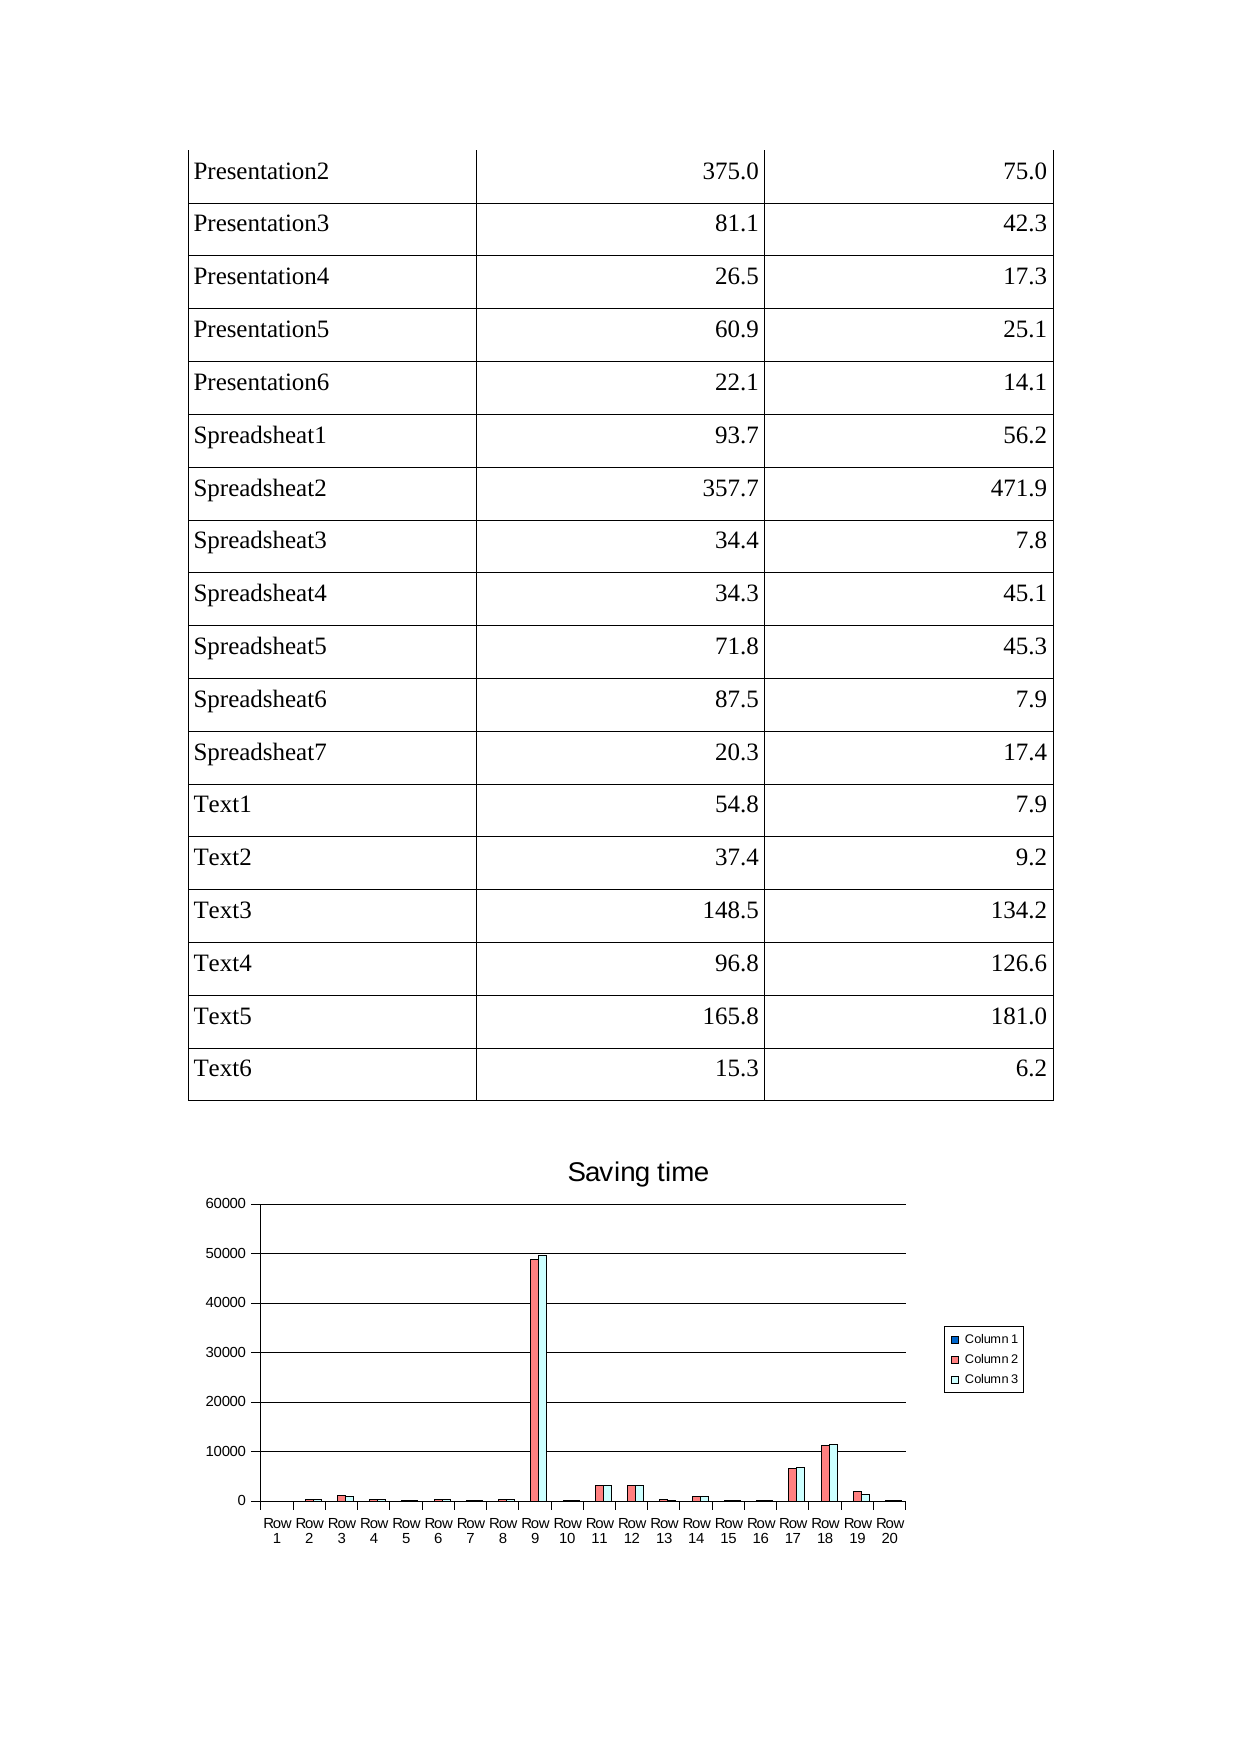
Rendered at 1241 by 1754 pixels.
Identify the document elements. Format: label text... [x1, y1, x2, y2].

table_cell Presentation4 [189, 256, 476, 308]
table_cell 26.5 [477, 256, 764, 308]
table_cell 25.1 [765, 309, 1053, 361]
table_cell Spreadsheat3 [189, 521, 476, 572]
table_cell 93.7 [477, 415, 764, 467]
table_cell 7.9 [765, 785, 1053, 836]
table_cell 34.4 [477, 521, 764, 572]
table_cell 9.2 [765, 837, 1053, 889]
table_cell 87.5 [477, 679, 764, 731]
table_cell Text5 [189, 996, 476, 1048]
table_cell 71.8 [477, 626, 764, 678]
table_cell 17.4 [765, 732, 1053, 784]
table_cell 148.5 [477, 890, 764, 942]
table_cell 75.0 [765, 150, 1053, 203]
table_cell Spreadsheat6 [189, 679, 476, 731]
table_cell Spreadsheat7 [189, 732, 476, 784]
table_cell 7.9 [765, 679, 1053, 731]
table_cell Presentation6 [189, 362, 476, 414]
table_cell Presentation2 [189, 150, 476, 203]
table_cell 81.1 [477, 204, 764, 255]
table_cell 357.7 [477, 468, 764, 520]
table_cell 471.9 [765, 468, 1053, 520]
table_cell 134.2 [765, 890, 1053, 942]
table_cell Spreadsheat1 [189, 415, 476, 467]
table_cell 181.0 [765, 996, 1053, 1048]
table_cell Presentation5 [189, 309, 476, 361]
table_cell 96.8 [477, 943, 764, 995]
table_cell Text6 [189, 1049, 476, 1100]
table_cell Spreadsheat5 [189, 626, 476, 678]
table_cell 45.3 [765, 626, 1053, 678]
table_cell 42.3 [765, 204, 1053, 255]
table_cell 6.2 [765, 1049, 1053, 1100]
table_cell 34.3 [477, 573, 764, 625]
table_cell 375.0 [477, 150, 764, 203]
table_cell Text4 [189, 943, 476, 995]
table_cell 22.1 [477, 362, 764, 414]
table_cell Text3 [189, 890, 476, 942]
table_cell 7.8 [765, 521, 1053, 572]
table_cell Text1 [189, 785, 476, 836]
table_cell 56.2 [765, 415, 1053, 467]
table_cell 60.9 [477, 309, 764, 361]
table_cell 45.1 [765, 573, 1053, 625]
table_cell 15.3 [477, 1049, 764, 1100]
table_cell 54.8 [477, 785, 764, 836]
table_cell 165.8 [477, 996, 764, 1048]
table_cell 20.3 [477, 732, 764, 784]
table_cell 37.4 [477, 837, 764, 889]
table_cell Text2 [189, 837, 476, 889]
table_cell 17.3 [765, 256, 1053, 308]
table_cell 14.1 [765, 362, 1053, 414]
table_cell 126.6 [765, 943, 1053, 995]
table_cell Presentation3 [189, 204, 476, 255]
table_cell Spreadsheat2 [189, 468, 476, 520]
table_cell Spreadsheat4 [189, 573, 476, 625]
